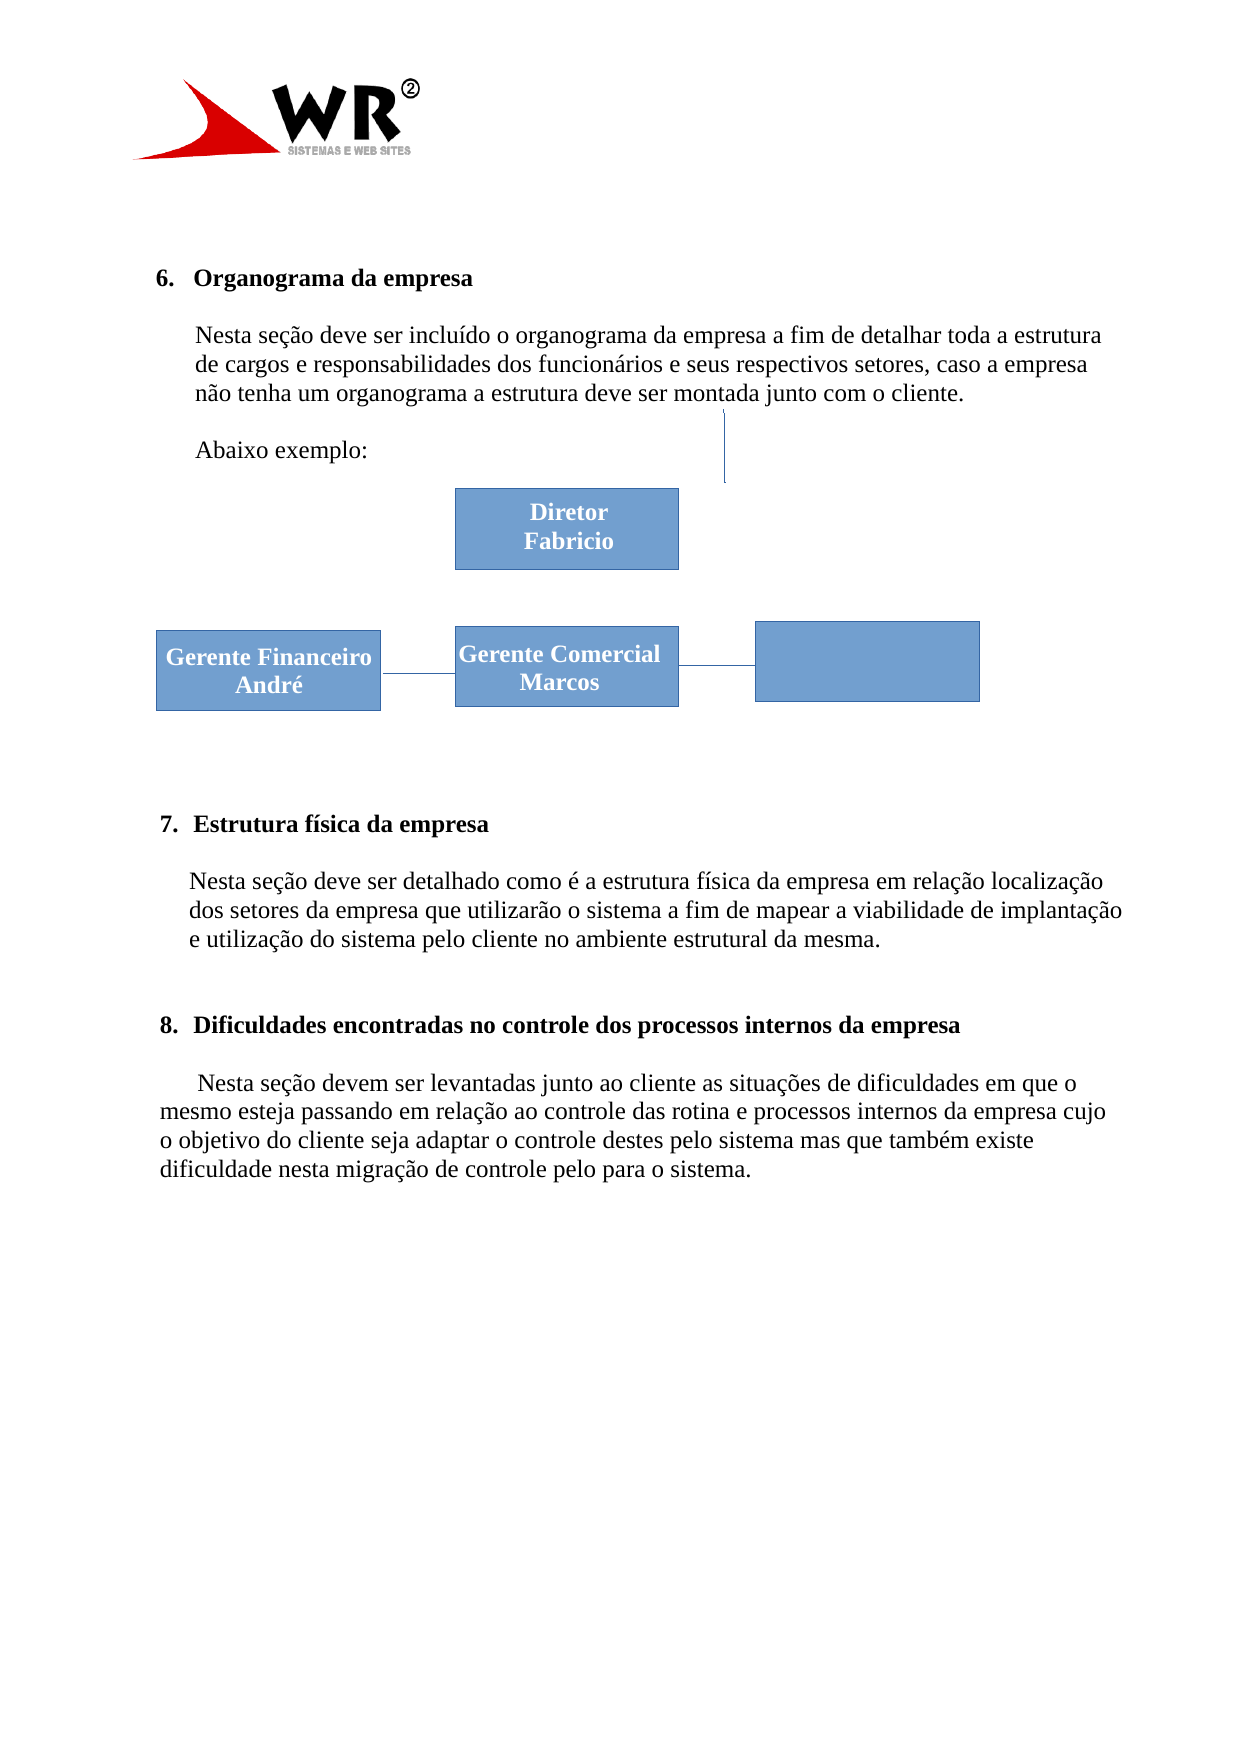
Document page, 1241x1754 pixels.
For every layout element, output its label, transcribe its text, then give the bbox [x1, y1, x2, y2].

list Estrutura física da empresa [159, 809, 1123, 838]
text Nesta seção devem ser levantadas junto ao cliente as situações de dificuldades em que o mesmo esteja passando em relação ao controle das rotina e processos internos da empresa cujo o objetivo do cliente seja adaptar o controle destes pelo sistema mas que também existe dificuldade nesta migração de controle pelo para o sistema. [159, 1068, 1123, 1183]
list Dificuldades encontradas no controle dos processos internos da empresa [159, 1010, 1123, 1039]
text André [163, 671, 374, 699]
text Nesta seção deve ser detalhado como é a estrutura física da empresa em relação localização dos setores da empresa que utilizarão o sistema a fim de mapear a viabilidade de implantação e utilização do sistema pelo cliente no ambiente estrutural da mesma. [189, 866, 1123, 953]
text Abaixo exemplo: [195, 435, 724, 464]
picture [131, 77, 421, 162]
list Organograma da empresa [156, 263, 1123, 291]
text Gerente Comercial Marcos [455, 639, 663, 696]
text Fabricio [493, 526, 645, 555]
text Nesta seção deve ser incluído o organograma da empresa a fim de detalhar toda a estrutura de cargos e responsabilidades dos funcionários e seus respectivos setores, caso a empresa não tenha um organograma a estrutura deve ser montada junto com o cliente. [195, 320, 1123, 406]
text Diretor [493, 497, 645, 526]
text Gerente Financeiro [163, 642, 374, 671]
text [725, 435, 1123, 464]
